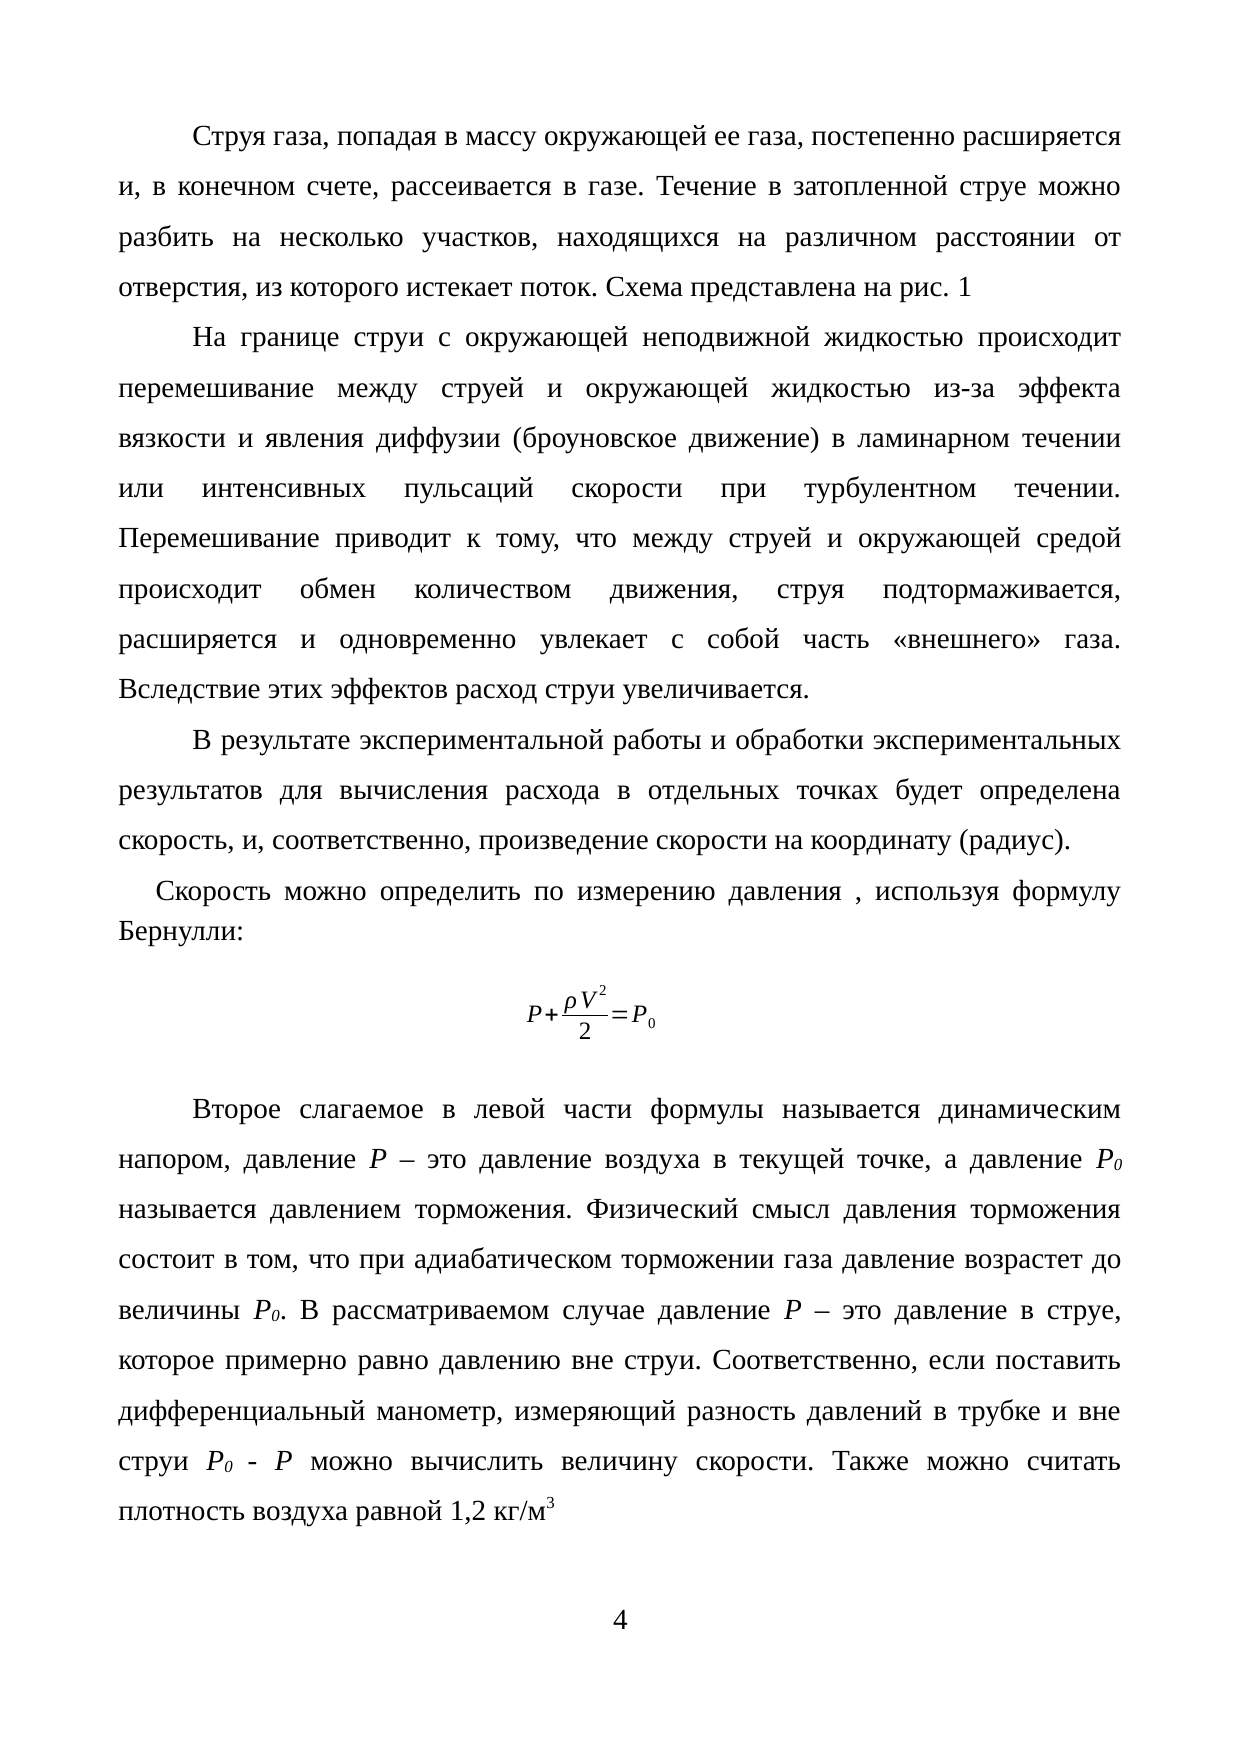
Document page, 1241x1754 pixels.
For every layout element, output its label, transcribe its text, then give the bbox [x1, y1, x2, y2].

text Второе слагаемое в левой части формулы называется динамическим напором, давление P – это давление воздуха в текущей точке, а давление P0 называется давлением торможения. Физический смысл давления торможения состоит в том, что при адиабатическом торможении газа давление возрастет до величины P0. В рассматриваемом случае давление P – это давление в струе, которое примерно равно давлению вне струи. Соответственно, если поставить дифференциальный манометр, измеряющий разность давлений в трубке и вне струи P0 - P можно вычислить величину скорости. Также можно считать плотность воздуха равной 1,2 кг/м3 [118, 1091, 1122, 1527]
text В результате экспериментальной работы и обработки экспериментальных результатов для вычисления расхода в отдельных точках будет определена скорость, и, соответственно, произведение скорости на координату (радиус). [118, 722, 1122, 856]
text Скорость можно определить по измерению давления , используя формулу Бернулли: [118, 873, 1122, 947]
text На границе струи с окружающей неподвижной жидкостью происходит перемешивание между струей и окружающей жидкостью из-за эффекта вязкости и явления диффузии (броуновское движение) в ламинарном течении или интенсивных пульсаций скорости при турбулентном течении. Перемешивание приводит к тому, что между струей и окружающей средой происходит обмен количеством движения, струя подтормаживается, расширяется и одновременно увлекает с собой часть «внешнего» газа. Вследствие этих эффектов расход струи увеличивается. [118, 319, 1122, 705]
text Струя газа, попадая в массу окружающей ее газа, постепенно расширяется и, в конечном счете, рассеивается в газе. Течение в затопленной струе можно разбить на несколько участков, находящихся на различном расстоянии от отверстия, из которого истекает поток. Схема представлена на рис. 1 [118, 118, 1122, 303]
